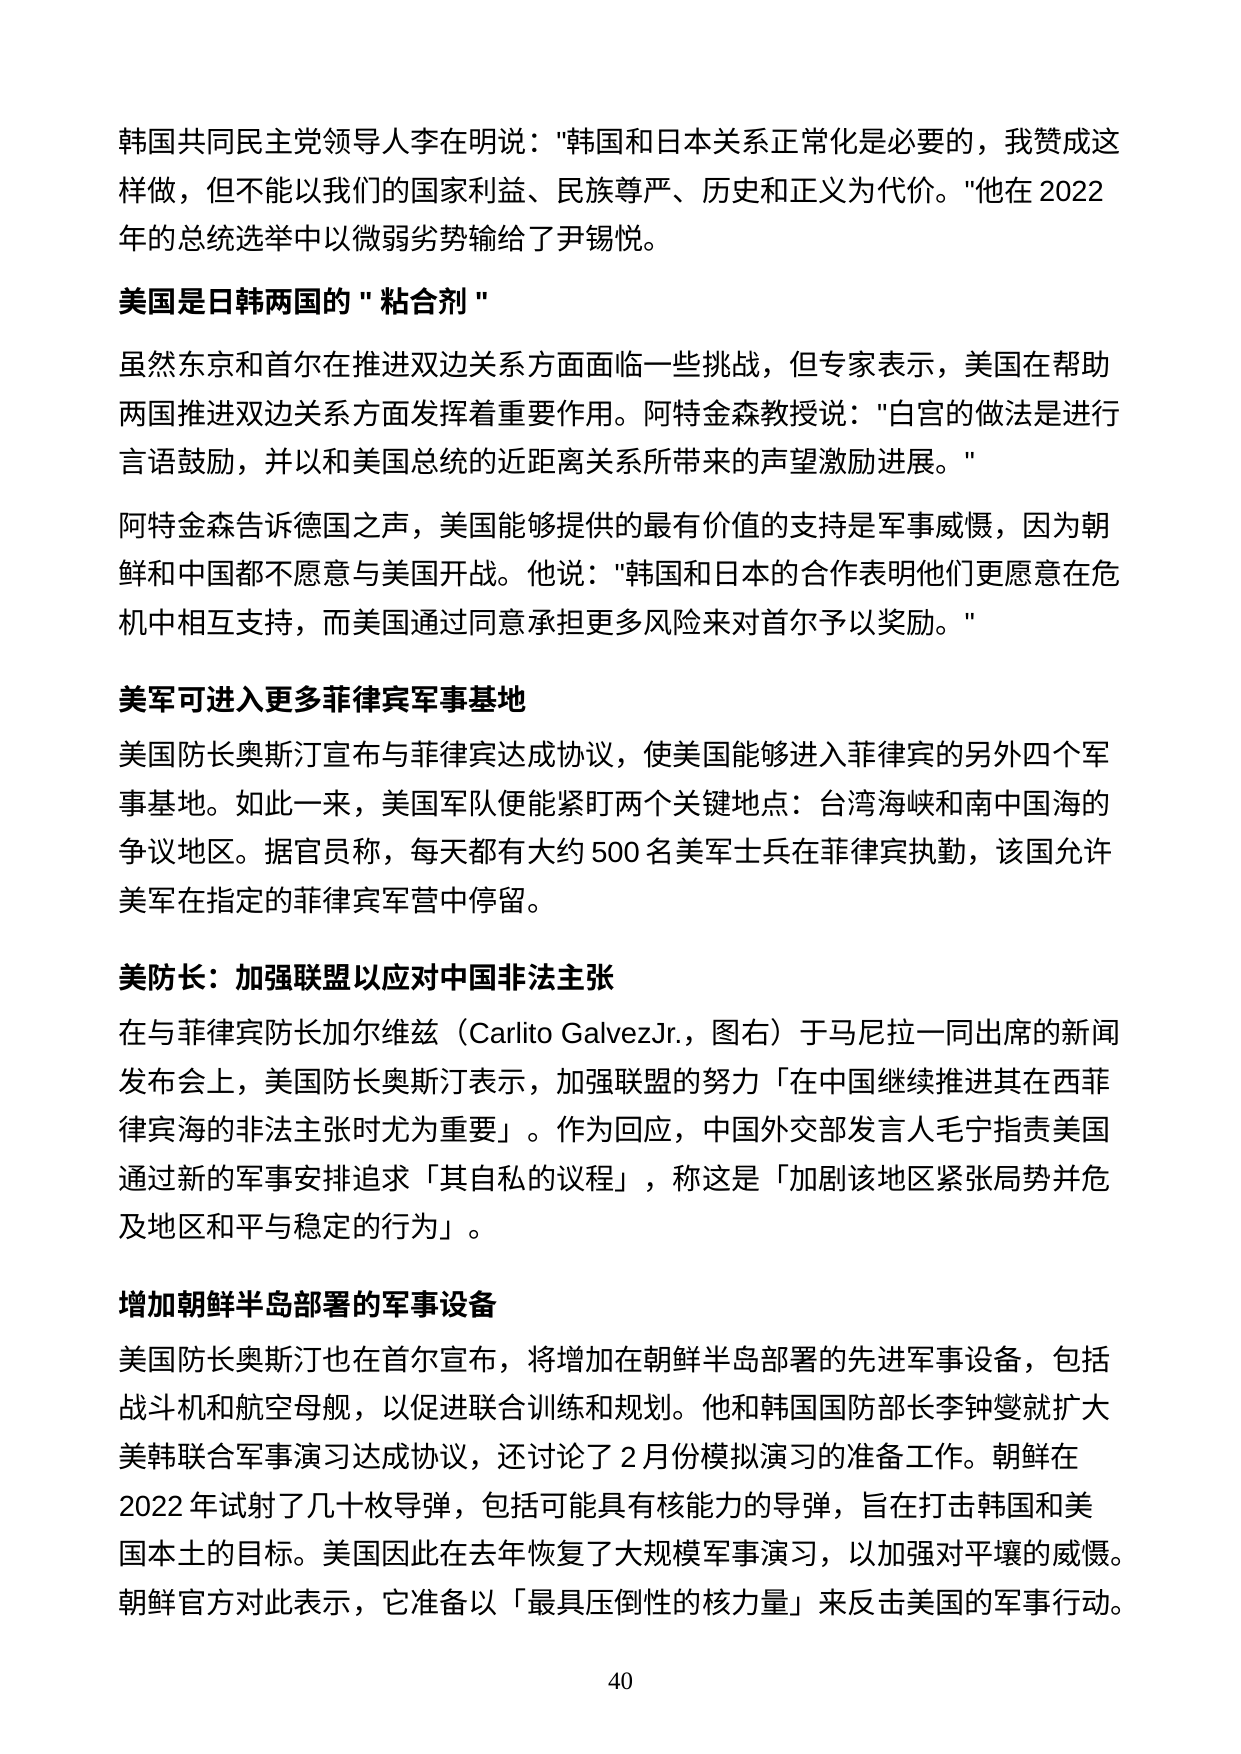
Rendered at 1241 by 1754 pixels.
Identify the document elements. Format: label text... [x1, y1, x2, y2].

text 虽然东京和首尔在推进双边关系方面面临一些挑战，但专家表示，美国在帮助两国推进双边关系方面发挥着重要作用。阿特金森教授说："白宫的做法是进行言语鼓励，并以和美国总统的近距离关系所带来的声望激励进展。" [118, 342, 1122, 481]
text 美国防长奥斯汀也在首尔宣布，将增加在朝鲜半岛部署的先进军事设备，包括战斗机和航空母舰，以促进联合训练和规划。他和韩国国防部长李钟燮就扩大美韩联合军事演习达成协议，还讨论了2月份模拟演习的准备工作。朝鲜在2022年试射了几十枚导弹，包括可能具有核能力的导弹，旨在打击韩国和美国本土的目标。美国因此在去年恢复了大规模军事演习，以加强对平壤的威慑。朝鲜官方对此表示，它准备以「最具压倒性的核力量」来反击美国的军事行动。 [118, 1336, 1122, 1621]
subtitle 增加朝鲜半岛部署的军事设备 [118, 1282, 1122, 1324]
text 美国是日韩两国的 " 粘合剂 " [118, 279, 1122, 321]
text 阿特金森告诉德国之声，美国能够提供的最有价值的支持是军事威慑，因为朝鲜和中国都不愿意与美国开战。他说："韩国和日本的合作表明他们更愿意在危机中相互支持，而美国通过同意承担更多风险来对首尔予以奖励。" [118, 502, 1122, 641]
text 美国防长奥斯汀宣布与菲律宾达成协议，使美国能够进入菲律宾的另外四个军事基地。如此一来，美国军队便能紧盯两个关键地点：台湾海峡和南中国海的争议地区。据官员称，每天都有大约500名美军士兵在菲律宾执勤，该国允许美军在指定的菲律宾军营中停留。 [118, 732, 1122, 919]
text 在与菲律宾防长加尔维兹（Carlito GalvezJr.，图右）于马尼拉一同出席的新闻发布会上，美国防长奥斯汀表示，加强联盟的努力「在中国继续推进其在西菲律宾海的非法主张时尤为重要」。作为回应，中国外交部发言人毛宁指责美国通过新的军事安排追求「其自私的议程」，称这是「加剧该地区紧张局势并危及地区和平与稳定的行为」。 [118, 1010, 1122, 1246]
text 韩国共同民主党领导人李在明说："韩国和日本关系正常化是必要的，我赞成这样做，但不能以我们的国家利益、民族尊严、历史和正义为代价。"他在2022年的总统选举中以微弱劣势输给了尹锡悦。 [118, 118, 1122, 258]
subtitle 美防长：加强联盟以应对中国非法主张 [118, 955, 1122, 997]
subtitle 美军可进入更多菲律宾军事基地 [118, 677, 1122, 719]
